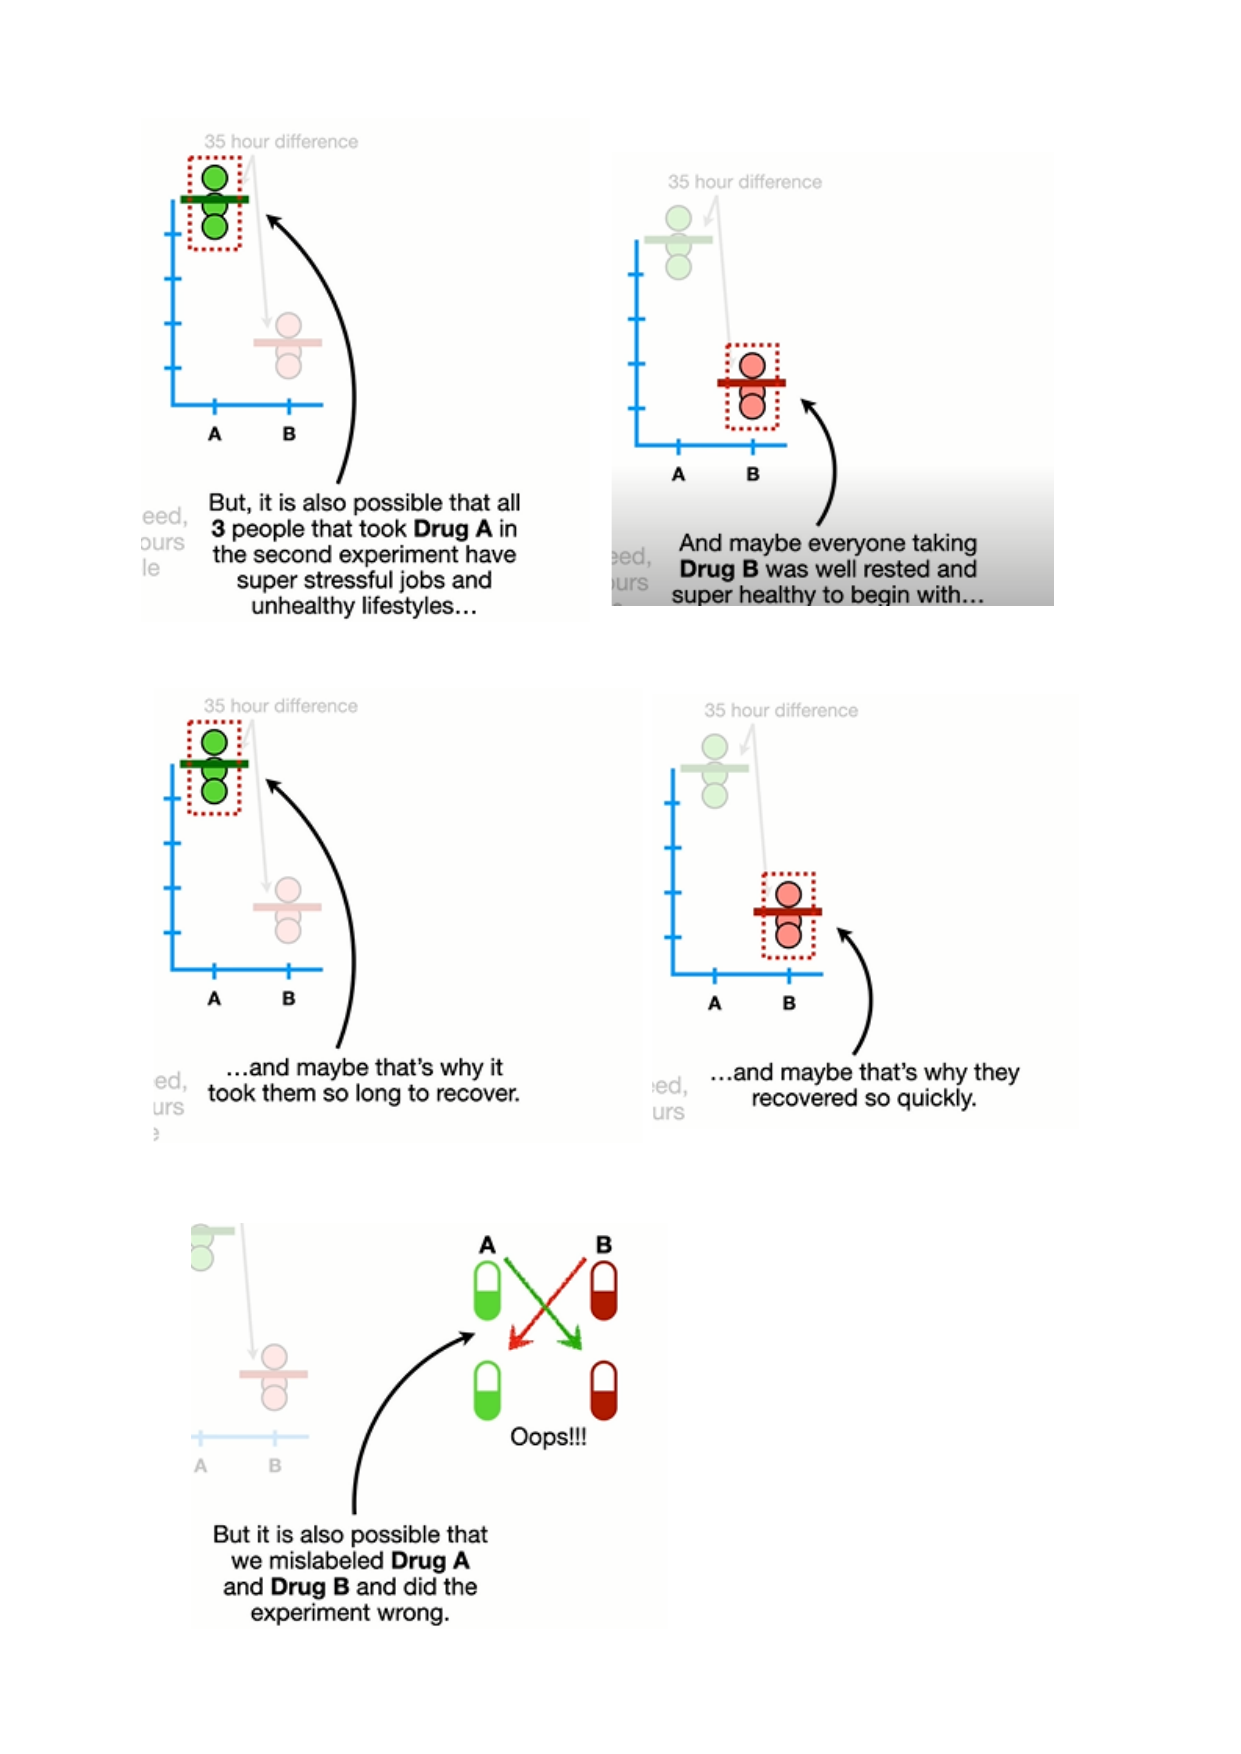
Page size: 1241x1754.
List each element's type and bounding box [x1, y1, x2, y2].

picture [141, 118, 590, 622]
picture [652, 694, 1079, 1129]
picture [191, 1223, 668, 1629]
picture [611, 152, 1054, 606]
picture [153, 688, 643, 1143]
